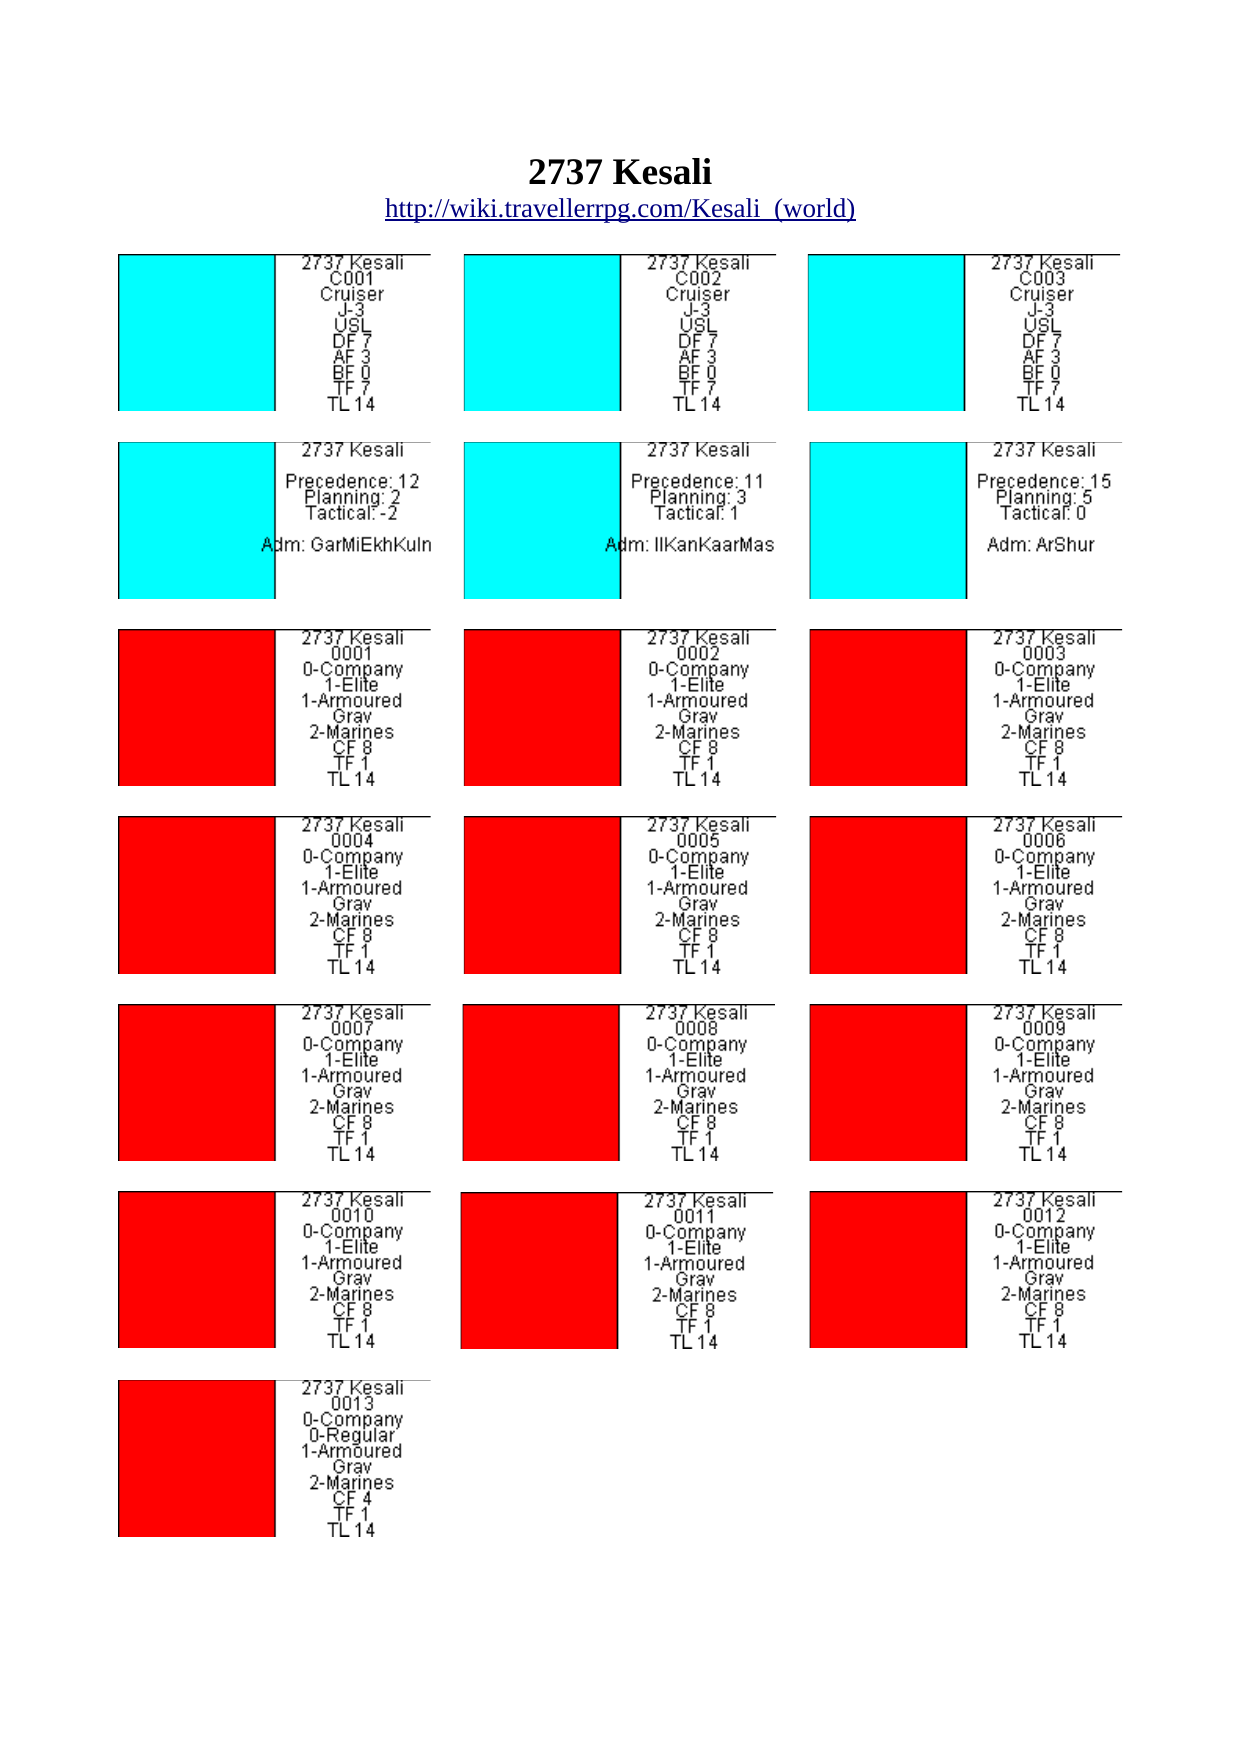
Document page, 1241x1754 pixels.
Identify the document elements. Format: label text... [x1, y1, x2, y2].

picture [463, 816, 777, 974]
picture [809, 816, 1123, 974]
picture [809, 442, 1123, 599]
picture [807, 254, 1121, 411]
picture [118, 1191, 431, 1348]
picture [809, 629, 1123, 786]
picture [118, 1004, 431, 1161]
picture [118, 254, 431, 411]
picture [118, 442, 431, 599]
picture [809, 1191, 1123, 1348]
picture [460, 1192, 774, 1349]
picture [463, 254, 777, 411]
picture [118, 629, 431, 786]
picture [463, 629, 777, 786]
picture [463, 442, 777, 599]
text http://wiki.travellerrpg.com/Kesali_(world) [118, 192, 1122, 223]
picture [809, 1004, 1123, 1161]
picture [118, 1380, 431, 1537]
picture [462, 1004, 775, 1161]
picture [118, 816, 431, 974]
text 2737 Kesali [118, 149, 1122, 192]
